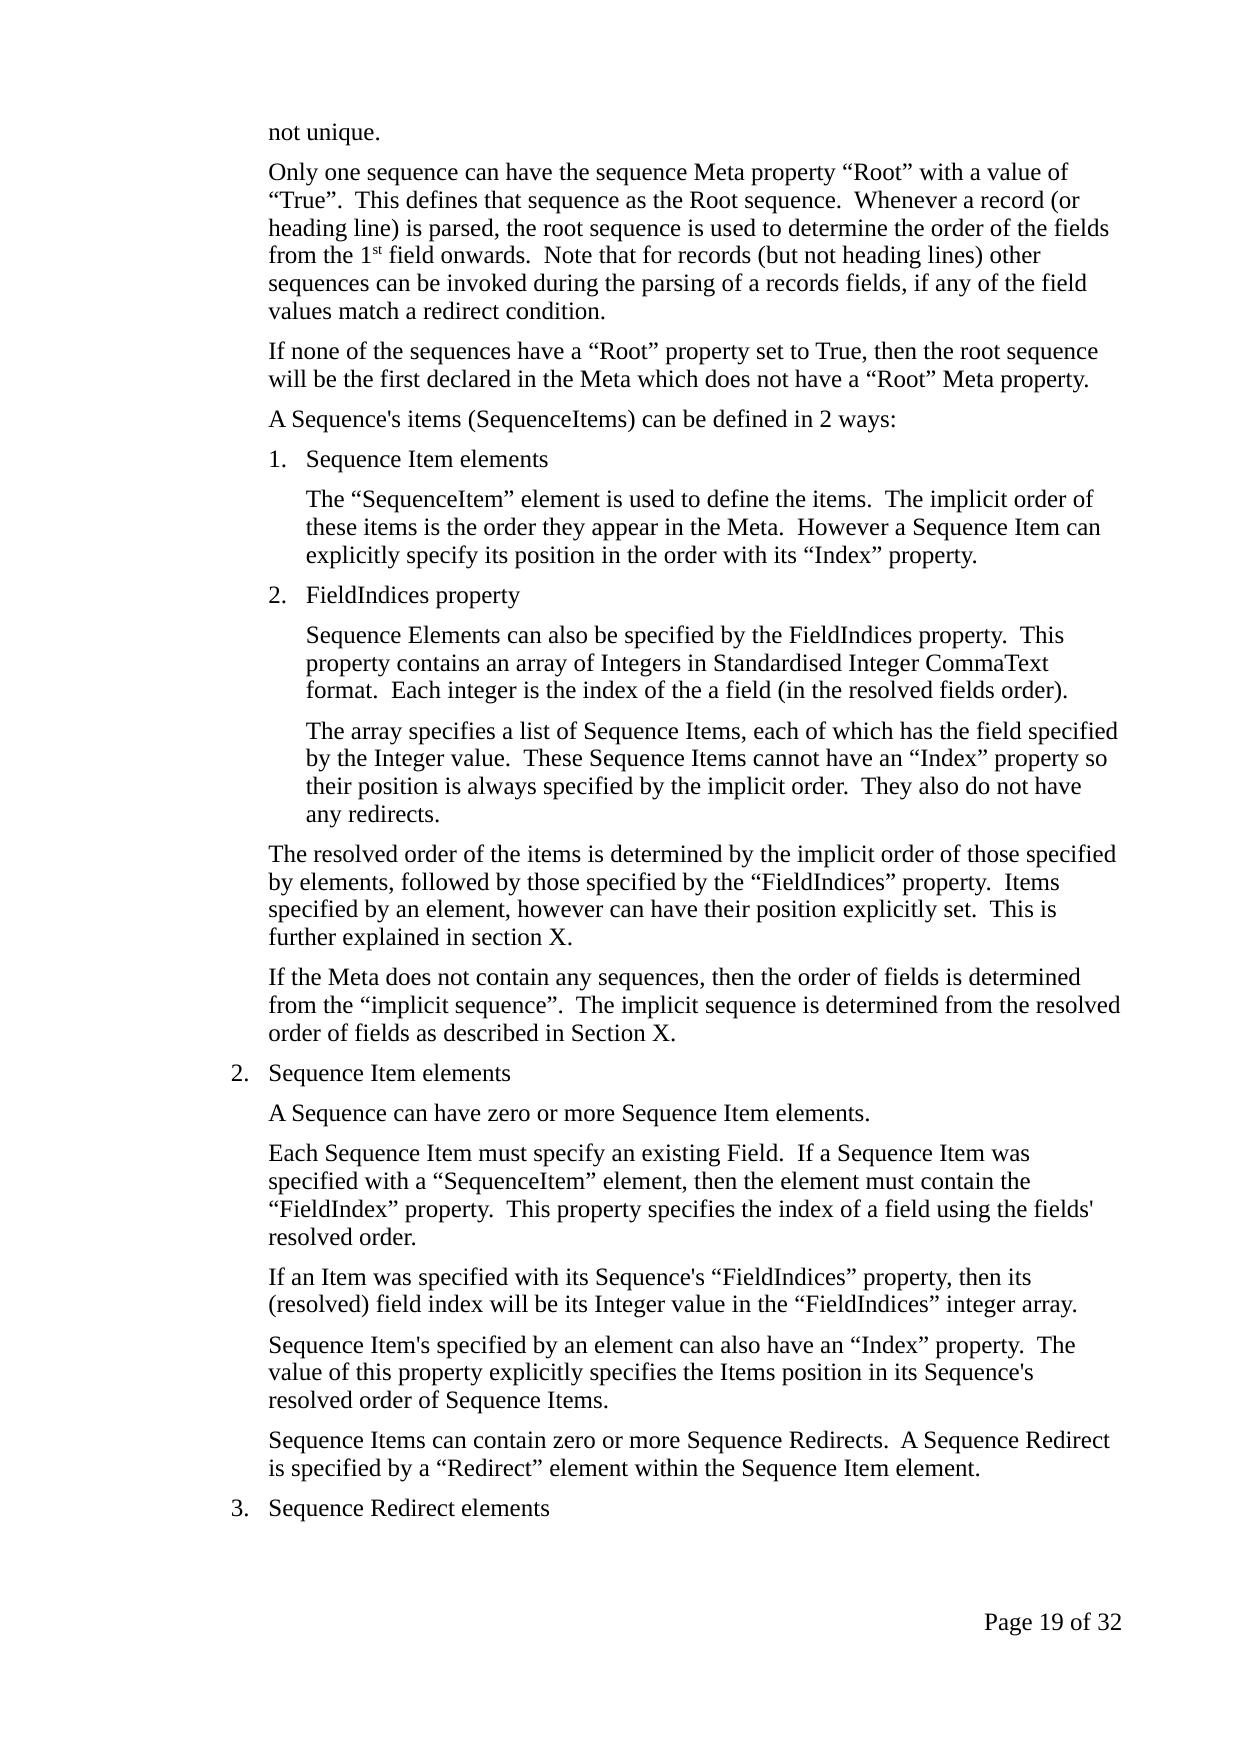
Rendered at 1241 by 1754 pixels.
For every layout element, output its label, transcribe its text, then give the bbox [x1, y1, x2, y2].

list Each Sequence Item must specify an existing Field. If a Sequence Item was specified with a “SequenceItem” element, then the element must contain the “FieldIndex” property. This property specifies the index of a field using the fields' resolved order. [231, 1139, 1122, 1250]
list Sequence Item elements [231, 1059, 1122, 1087]
list A Sequence can have zero or more Sequence Item elements. [231, 1099, 1122, 1127]
list If an Item was specified with its Sequence's “FieldIndices” property, then its (resolved) field index will be its Integer value in the “FieldIndices” integer array. [231, 1263, 1122, 1318]
list Sequence Item's specified by an element can also have an “Index” property. The value of this property explicitly specifies the Items position in its Sequence's resolved order of Sequence Items. [231, 1331, 1122, 1414]
list If none of the sequences have a “Root” property set to True, then the root sequence will be the first declared in the Meta which does not have a “Root” Meta property. [231, 337, 1122, 392]
list not unique. [231, 118, 1122, 146]
list Sequence Redirect elements [231, 1494, 1122, 1522]
list The array specifies a list of Sequence Items, each of which has the field specified by the Integer value. These Sequence Items cannot have an “Index” property so their position is always specified by the implicit order. They also do not have any redirects. [268, 717, 1122, 828]
list Sequence Elements can also be specified by the FieldIndices property. This property contains an array of Integers in Standardised Integer CommaText format. Each integer is the index of the a field (in the resolved fields order). [268, 621, 1122, 704]
list A Sequence's items (SequenceItems) can be defined in 2 ways: [231, 405, 1122, 433]
list FieldIndices property [268, 581, 1122, 609]
list Sequence Items can contain zero or more Sequence Redirects. A Sequence Redirect is specified by a “Redirect” element within the Sequence Item element. [231, 1426, 1122, 1482]
list Only one sequence can have the sequence Meta property “Root” with a value of “True”. This defines that sequence as the Root sequence. Whenever a record (or heading line) is parsed, the root sequence is used to determine the order of the fields from the 1st field onwards. Note that for records (but not heading lines) other sequences can be invoked during the parsing of a records fields, if any of the field values match a redirect condition. [231, 158, 1122, 324]
list Sequence Item elements [268, 445, 1122, 473]
list If the Meta does not contain any sequences, then the order of fields is determined from the “implicit sequence”. The implicit sequence is determined from the resolved order of fields as described in Section X. [231, 963, 1122, 1047]
list The “SequenceItem” element is used to define the items. The implicit order of these items is the order they appear in the Meta. However a Sequence Item can explicitly specify its position in the order with its “Index” property. [268, 485, 1122, 568]
list The resolved order of the items is determined by the implicit order of those specified by elements, followed by those specified by the “FieldIndices” property. Items specified by an element, however can have their position explicitly set. This is further explained in section X. [231, 840, 1122, 951]
